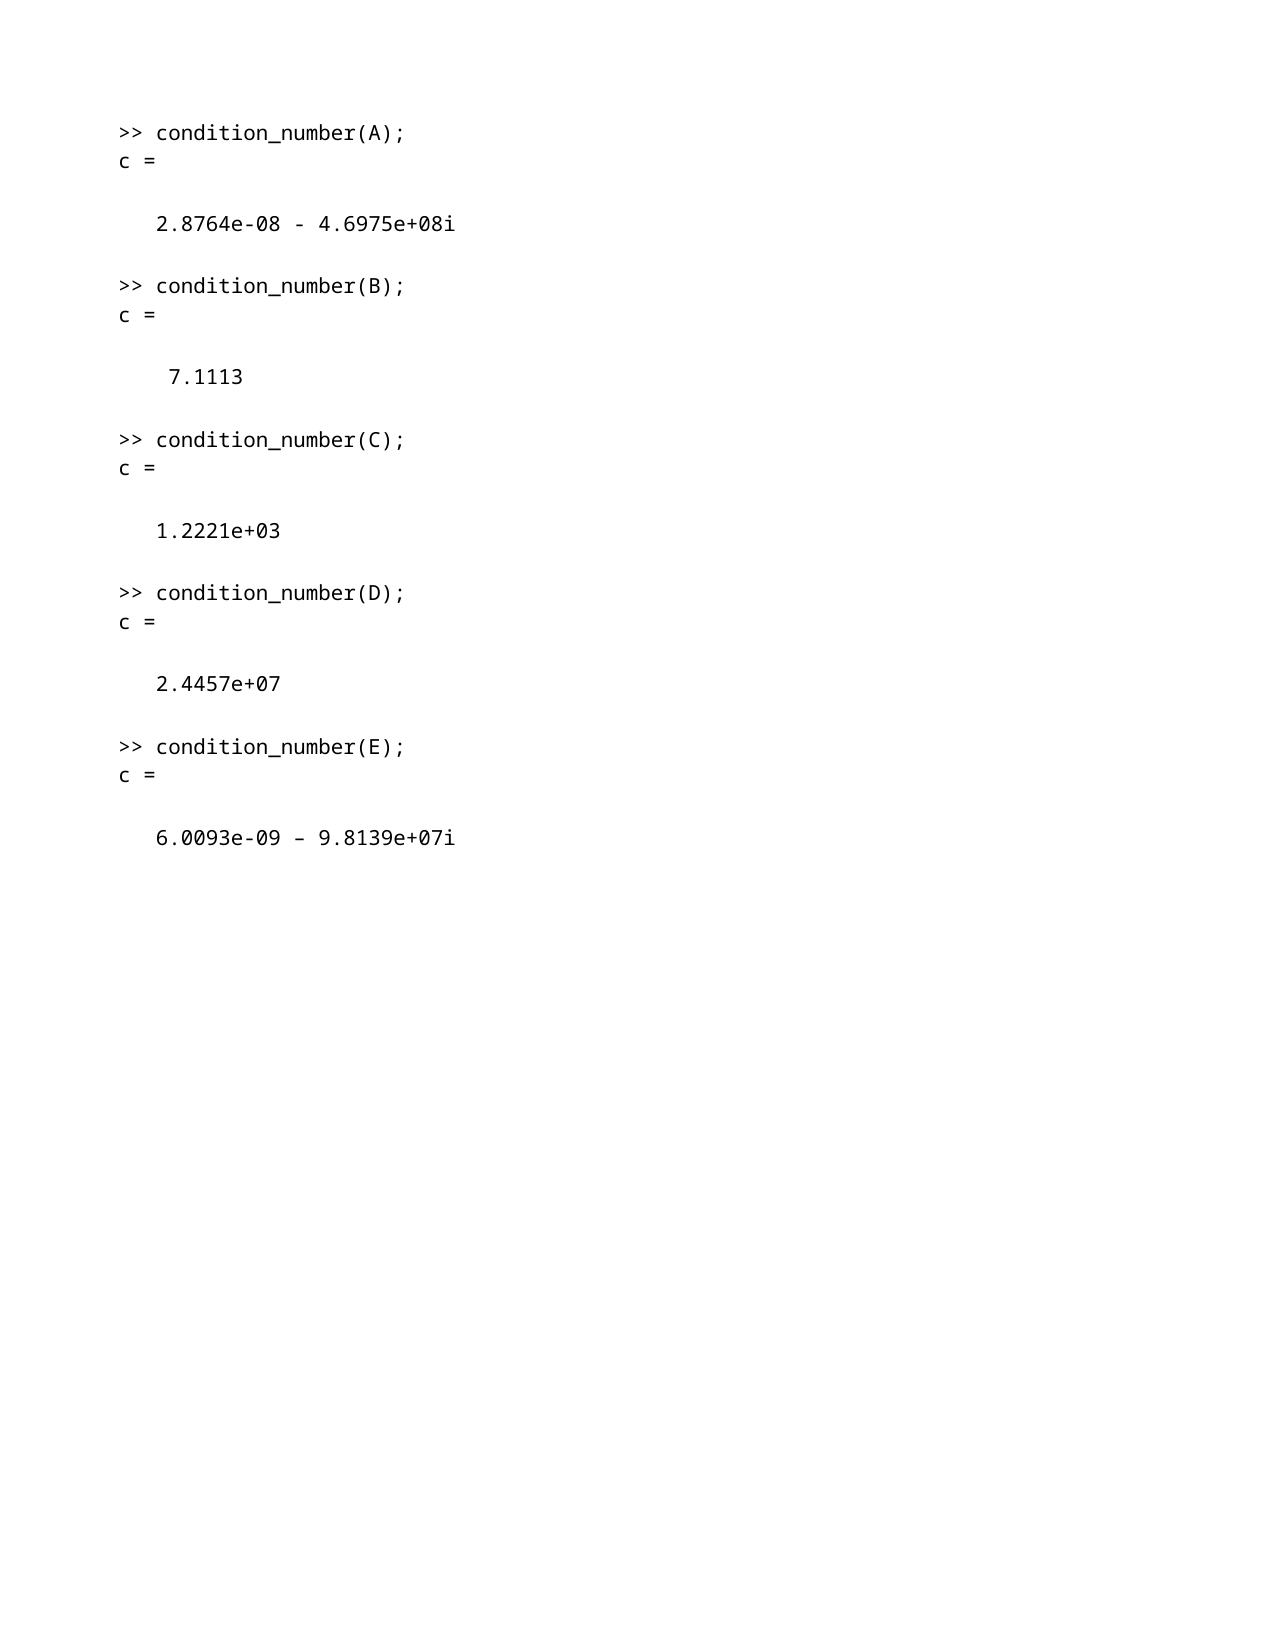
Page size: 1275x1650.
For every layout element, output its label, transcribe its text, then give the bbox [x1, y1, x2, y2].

text 1.2221e+03 [118, 516, 1157, 544]
text >> condition_number(C); [118, 425, 1157, 453]
text 2.4457e+07 [118, 669, 1157, 698]
text c = [118, 607, 1157, 635]
text 6.0093e-09 – 9.8139e+07i [118, 823, 1157, 851]
text c = [118, 453, 1157, 482]
text >> condition_number(E); [118, 732, 1157, 760]
text >> condition_number(B); [118, 272, 1157, 300]
text >> condition_number(A); [118, 118, 1157, 147]
text c = [118, 300, 1157, 328]
text >> condition_number(D); [118, 578, 1157, 607]
text 7.1113 [118, 362, 1157, 391]
text c = [118, 760, 1157, 789]
text 2.8764e-08 - 4.6975e+08i [118, 209, 1157, 237]
text c = [118, 147, 1157, 175]
